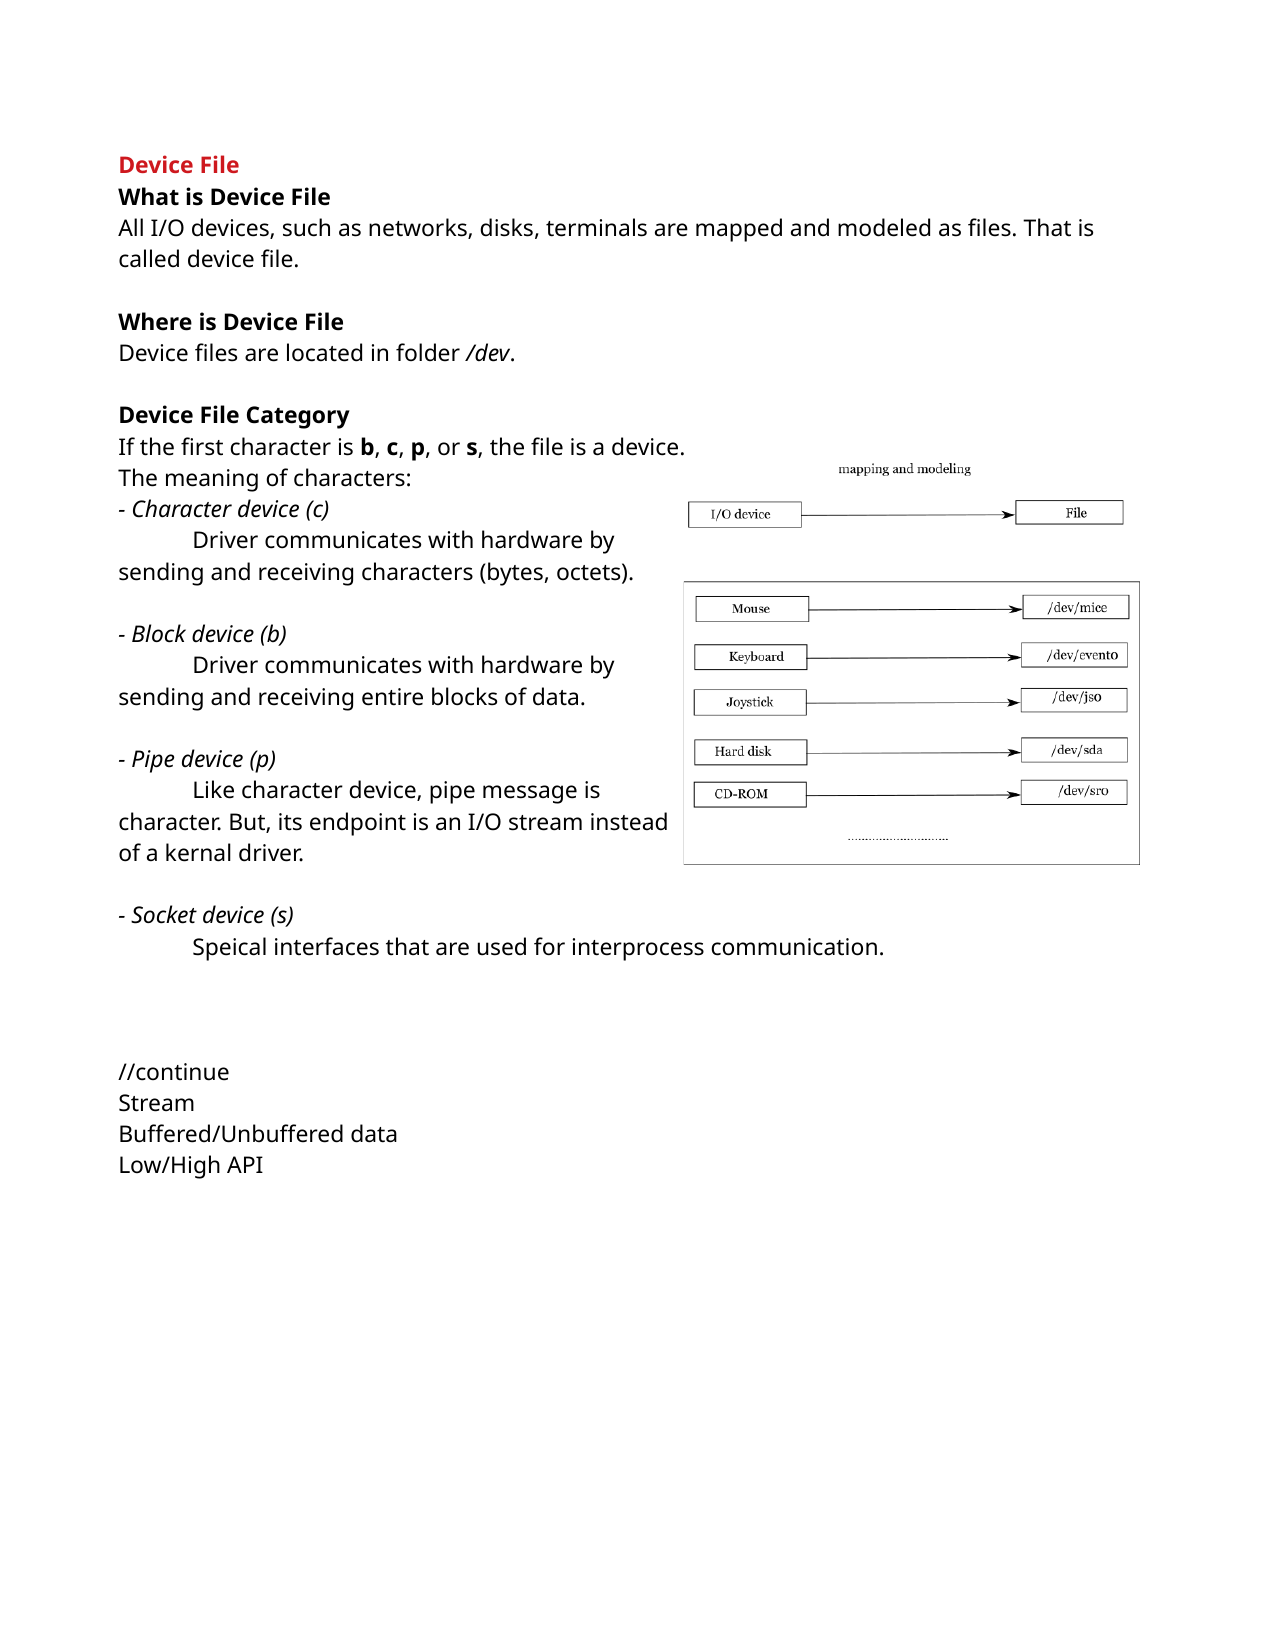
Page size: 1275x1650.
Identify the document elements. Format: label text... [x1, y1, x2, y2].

text - Character device (c) [118, 493, 683, 524]
text The meaning of characters: [118, 462, 1157, 493]
text Device File Category [118, 399, 1157, 431]
text Device File [118, 149, 1157, 181]
text All I/O devices, such as networks, disks, terminals are mapped and modeled as files. That is called device file. [118, 212, 1157, 274]
text Low/High API [118, 1149, 1157, 1181]
text Where is Device File [118, 306, 1157, 337]
text Stream [118, 1087, 1157, 1118]
text Driver communicates with hardware by sending and receiving entire blocks of data. [118, 649, 683, 712]
text [1140, 493, 1157, 524]
picture [683, 463, 1140, 865]
text Speical interfaces that are used for interprocess communication. [118, 931, 1157, 962]
text //continue [118, 1056, 1157, 1087]
text [1140, 743, 1157, 774]
text - Block device (b) [118, 618, 683, 649]
text [1140, 618, 1157, 649]
text Buffered/Unbuffered data [118, 1118, 1157, 1149]
text If the first character is b, c, p, or s, the file is a device. [118, 431, 1157, 462]
text - Pipe device (p) [118, 743, 683, 774]
text What is Device File [118, 181, 1157, 212]
text Device files are located in folder /dev. [118, 337, 1157, 368]
text - Socket device (s) [118, 899, 1157, 931]
text Like character device, pipe message is character. But, its endpoint is an I/O stream instead of a kernal driver. [118, 774, 1157, 868]
text Driver communicates with hardware by sending and receiving characters (bytes, octets). [118, 524, 683, 587]
